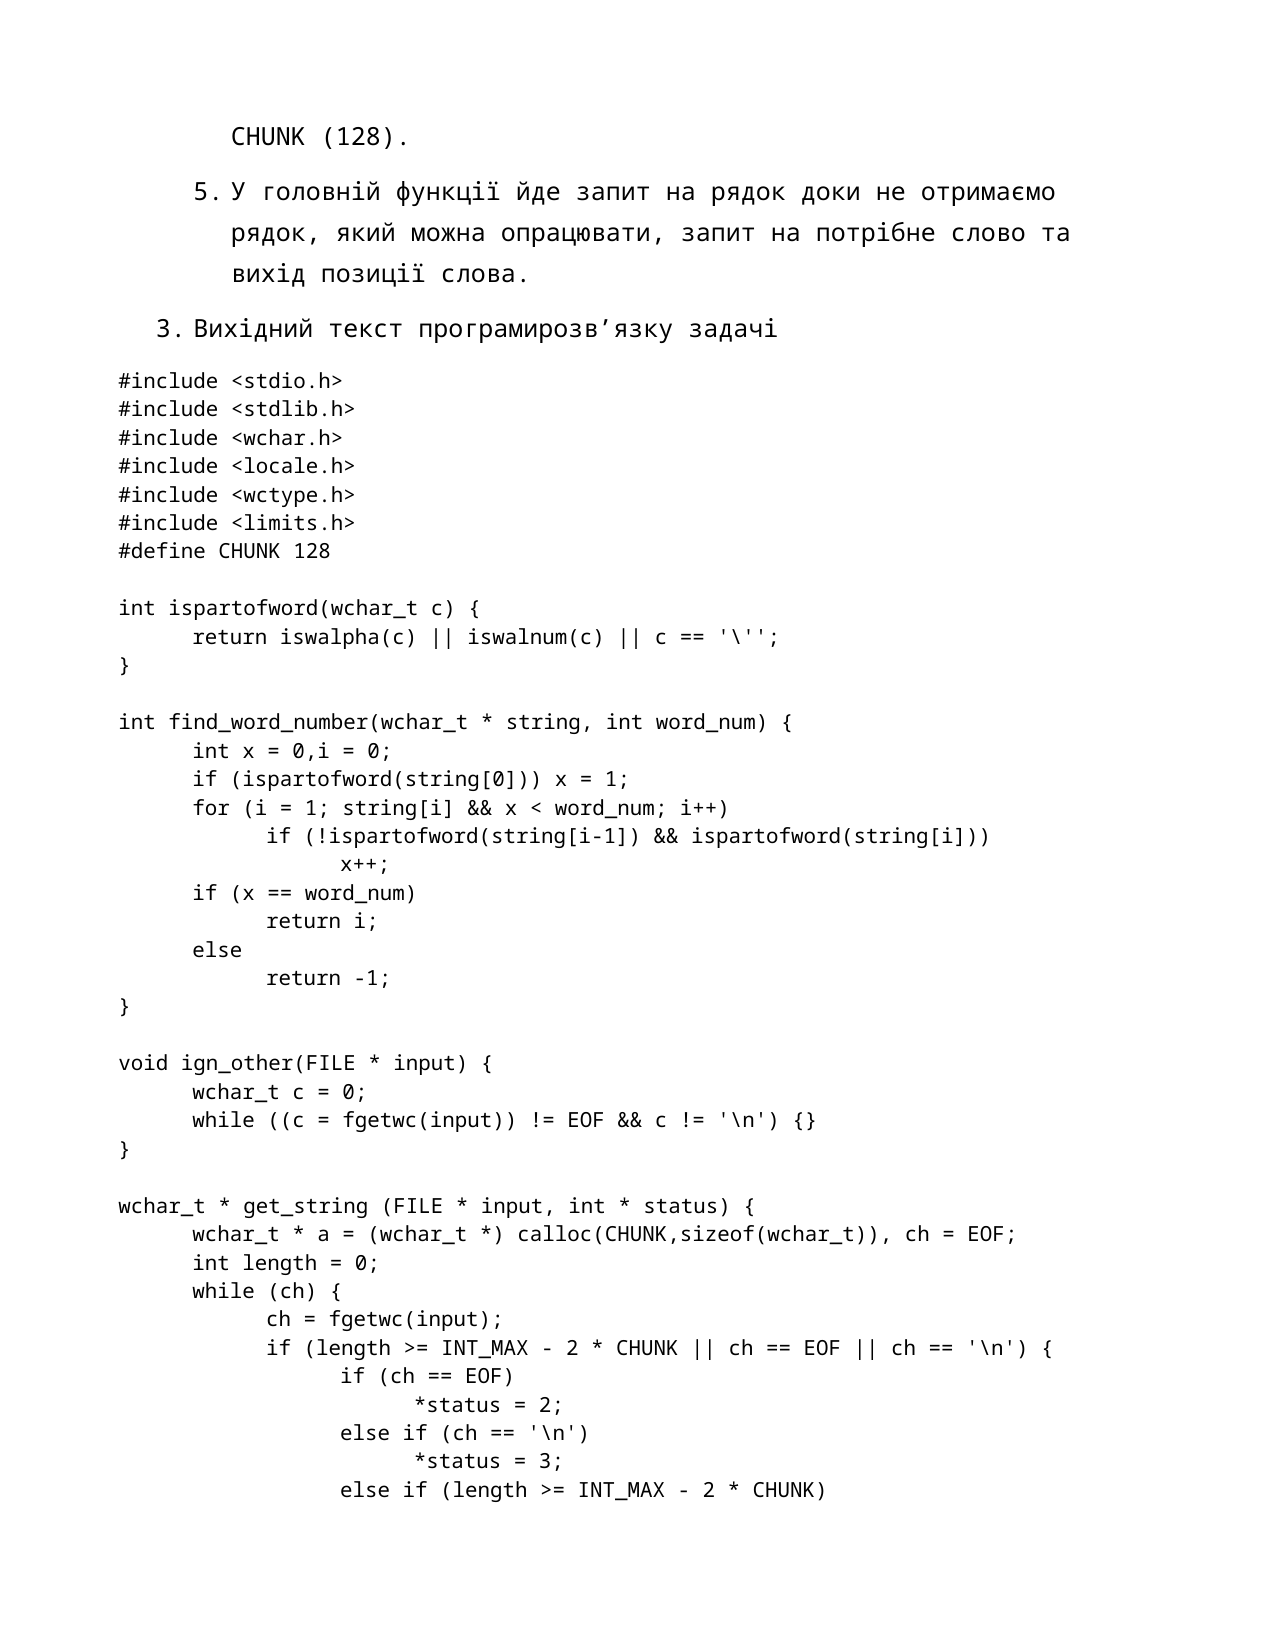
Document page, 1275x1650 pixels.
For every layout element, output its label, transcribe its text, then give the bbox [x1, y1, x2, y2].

text #define CHUNK 128 [118, 537, 1157, 565]
text while (ch) { [118, 1276, 1157, 1304]
text if (ch == EOF) [118, 1361, 1157, 1390]
text *status = 3; [118, 1447, 1157, 1475]
text else if (ch == '\n') [118, 1418, 1157, 1447]
text wchar_t * get_string (FILE * input, int * status) { [118, 1191, 1157, 1219]
text wchar_t * a = (wchar_t *) calloc(CHUNK,sizeof(wchar_t)), ch = EOF; [118, 1219, 1157, 1248]
text #include <locale.h> [118, 451, 1157, 480]
text int x = 0,i = 0; [118, 736, 1157, 764]
text else [118, 935, 1157, 963]
text } [118, 992, 1157, 1020]
text int length = 0; [118, 1248, 1157, 1276]
text return -1; [118, 963, 1157, 992]
text return iswalpha(c) || iswalnum(c) || c == '\''; [118, 622, 1157, 650]
text else if (length >= INT_MAX - 2 * CHUNK) [118, 1475, 1157, 1503]
text if (ispartofword(string[0])) x = 1; [118, 764, 1157, 793]
text wchar_t c = 0; [118, 1077, 1157, 1105]
text if (length >= INT_MAX - 2 * CHUNK || ch == EOF || ch == '\n') { [118, 1333, 1157, 1361]
text #include <stdlib.h> [118, 394, 1157, 423]
text while ((c = fgetwc(input)) != EOF && c != '\n') {} [118, 1105, 1157, 1134]
text int ispartofword(wchar_t c) { [118, 593, 1157, 622]
text for (i = 1; string[i] && x < word_num; i++) [118, 793, 1157, 821]
text #include <wchar.h> [118, 423, 1157, 451]
list У головній функції йде запит на рядок доки не отримаємо рядок, який можна опрацювати, запит на потрібне слово та вихід позиції слова. [193, 173, 1157, 289]
text } [118, 1134, 1157, 1162]
text if (!ispartofword(string[i-1]) && ispartofword(string[i])) [118, 821, 1157, 849]
text #include <stdio.h> [118, 366, 1157, 394]
text #include <wctype.h> [118, 480, 1157, 508]
text } [118, 650, 1157, 679]
text int find_word_number(wchar_t * string, int word_num) { [118, 707, 1157, 736]
list Вихідний текст програмирозв’язку задачі [156, 311, 1157, 345]
text return i; [118, 906, 1157, 935]
list CHUNK (128). [193, 118, 1157, 152]
text if (x == word_num) [118, 878, 1157, 906]
text *status = 2; [118, 1390, 1157, 1418]
text x++; [118, 849, 1157, 878]
text ch = fgetwc(input); [118, 1304, 1157, 1333]
text #include <limits.h> [118, 508, 1157, 537]
text void ign_other(FILE * input) { [118, 1048, 1157, 1077]
